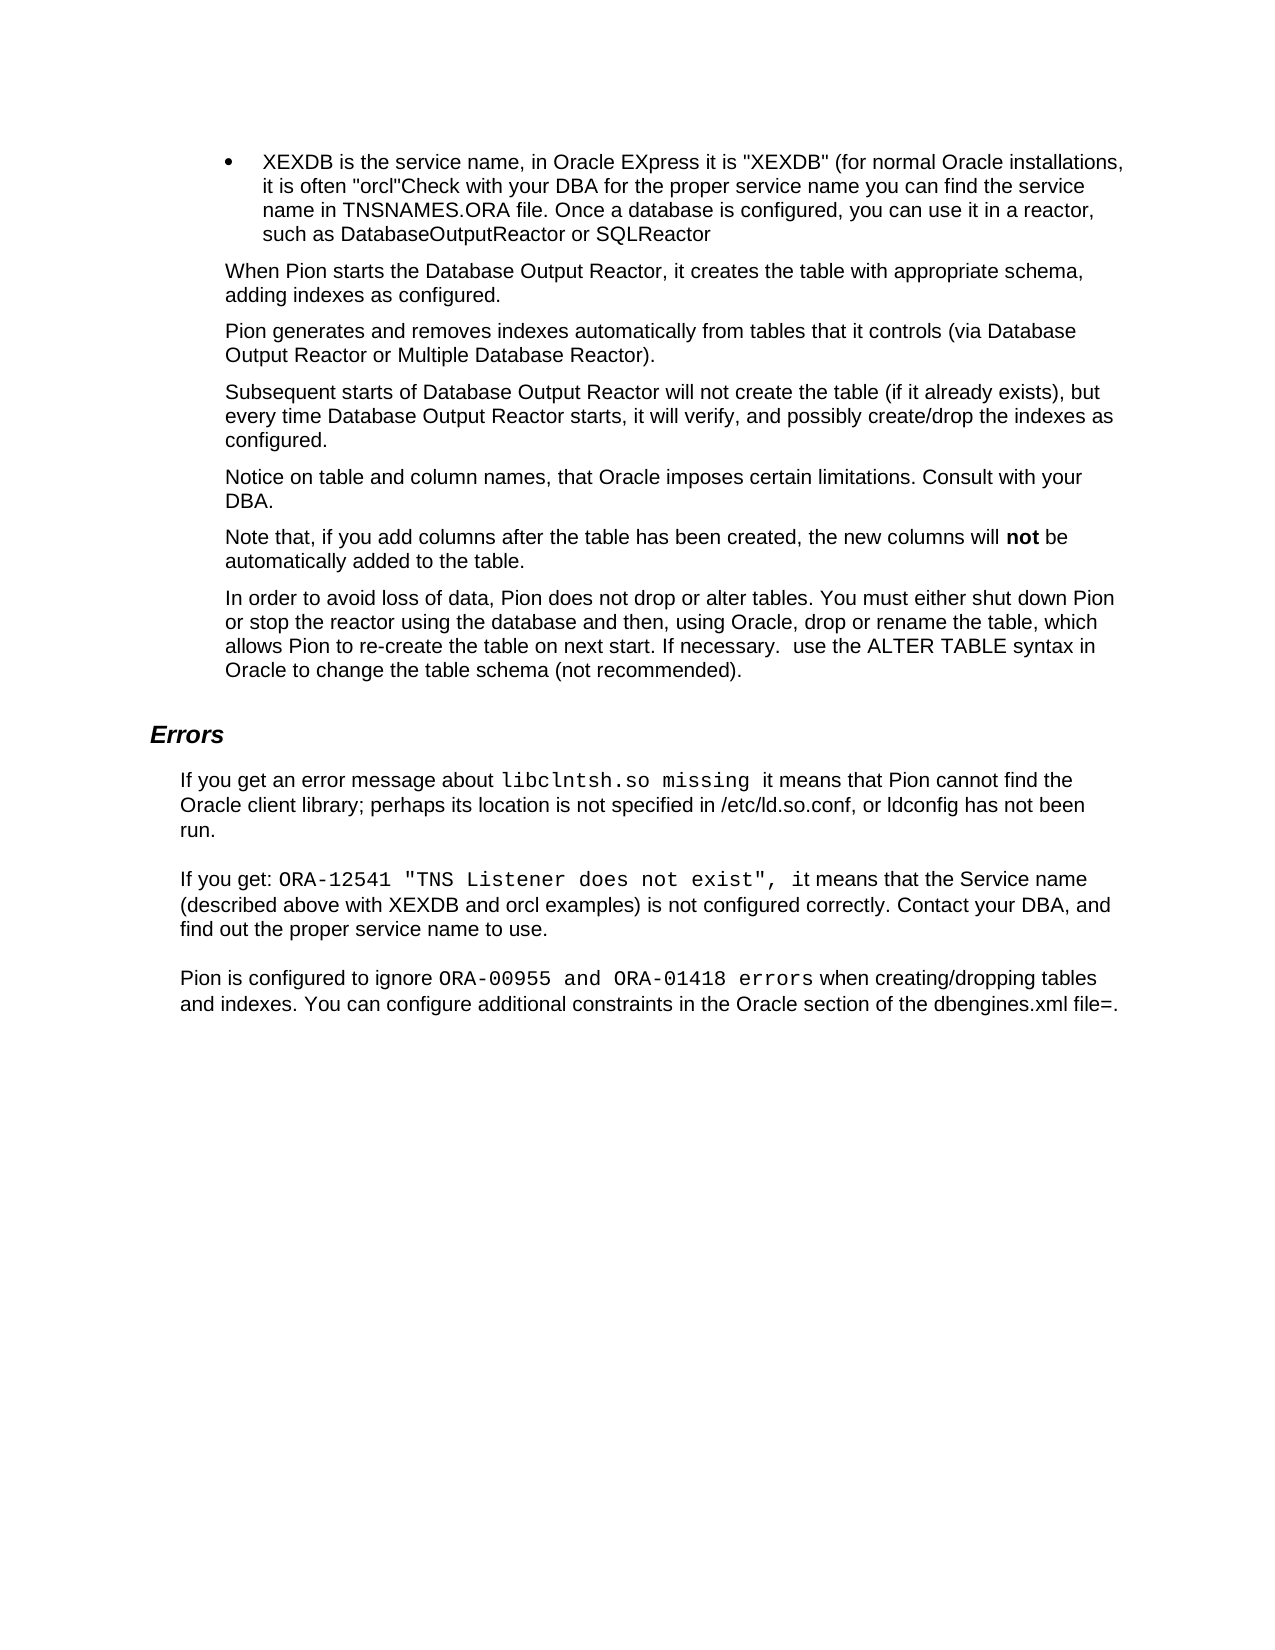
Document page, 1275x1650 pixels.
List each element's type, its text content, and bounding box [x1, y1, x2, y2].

text Note that, if you add columns after the table has been created, the new columns will not be automatically added to the table. [225, 525, 1125, 573]
text If you get: ORA-12541 "TNS Listener does not exist", it means that the Service name (described above with XEXDB and orcl examples) is not configured correctly. Contact your DBA, and find out the proper service name to use. [180, 867, 1125, 941]
text In order to avoid loss of data, Pion does not drop or alter tables. You must either shut down Pion or stop the reactor using the database and then, using Oracle, drop or rename the table, which allows Pion to re-create the table on next start. If necessary. use the ALTER TABLE syntax in Oracle to change the table schema (not recommended). [225, 586, 1125, 682]
text Pion is configured to ignore ORA-00955 and ORA-01418 errors when creating/dropping tables and indexes. You can configure additional constraints in the Oracle section of the dbengines.xml file=. [180, 966, 1125, 1016]
list XEXDB is the service name, in Oracle EXpress it is "XEXDB" (for normal Oracle installations, it is often "orcl"Check with your DBA for the proper service name you can find the service name in TNSNAMES.ORA file. Once a database is configured, you can use it in a reactor, such as DatabaseOutputReactor or SQLReactor [225, 150, 1125, 246]
text If you get an error message about libclntsh.so missing it means that Pion cannot find the Oracle client library; perhaps its location is not specified in /etc/ld.so.conf, or ldconfig has not been run. [180, 767, 1125, 842]
text Subsequent starts of Database Output Reactor will not create the table (if it already exists), but every time Database Output Reactor starts, it will verify, and possibly create/drop the indexes as configured. [225, 380, 1125, 452]
text Pion generates and removes indexes automatically from tables that it controls (via Database Output Reactor or Multiple Database Reactor). [225, 319, 1125, 367]
subtitle Errors [150, 720, 1125, 749]
text Notice on table and column names, that Oracle imposes certain limitations. Consult with your DBA. [225, 465, 1125, 513]
text When Pion starts the Database Output Reactor, it creates the table with appropriate schema, adding indexes as configured. [225, 259, 1125, 307]
